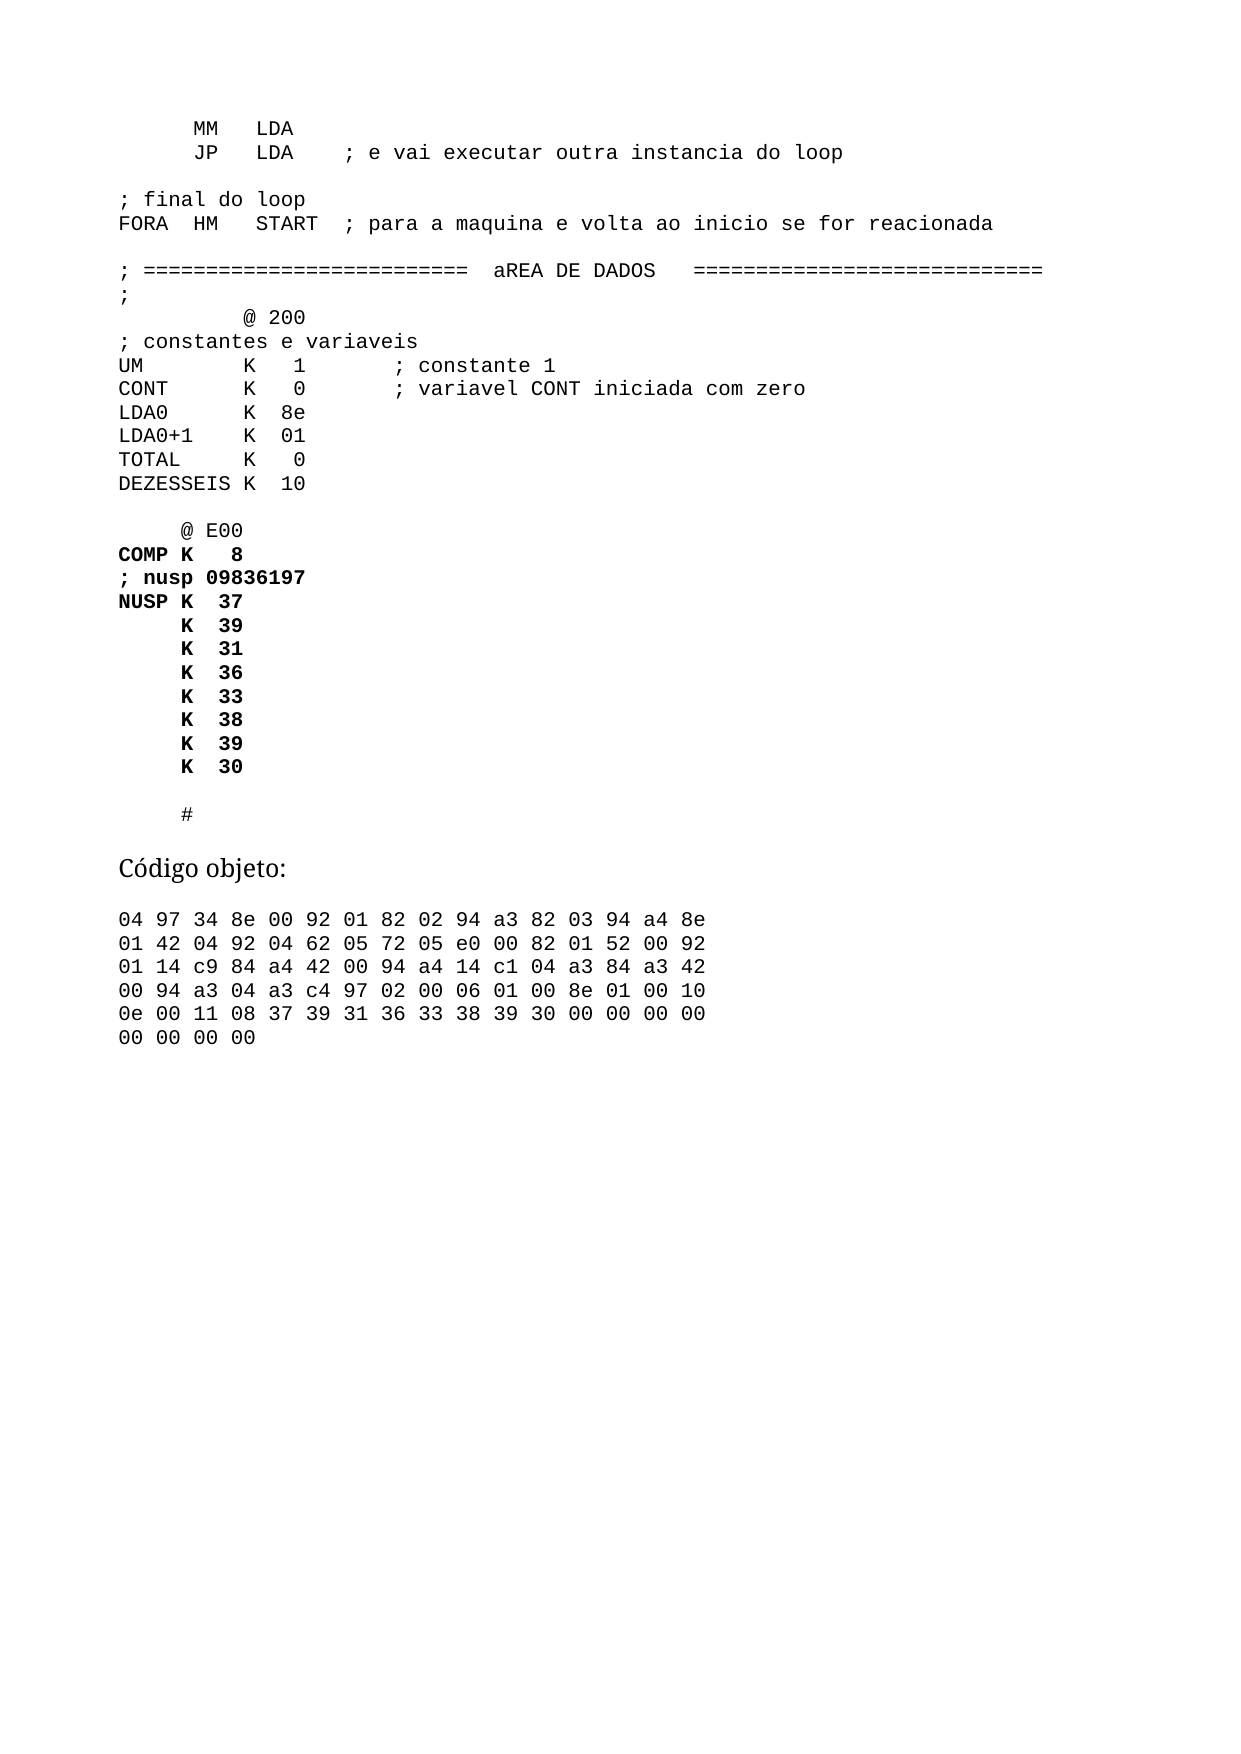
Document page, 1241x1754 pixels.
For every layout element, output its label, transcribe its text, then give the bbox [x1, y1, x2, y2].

text 01 42 04 92 04 62 05 72 05 e0 00 82 01 52 00 92 [118, 932, 1122, 956]
text K 38 [118, 709, 1122, 733]
text K 33 [118, 686, 1122, 709]
text LDA0 K 8e [118, 402, 1122, 426]
text ; nusp 09836197 [118, 567, 1122, 591]
text JP LDA ; e vai executar outra instancia do loop [118, 142, 1122, 165]
text COMP K 8 [118, 544, 1122, 567]
text ; [118, 284, 1122, 307]
text 00 94 a3 04 a3 c4 97 02 00 06 01 00 8e 01 00 10 [118, 980, 1122, 1003]
text ; final do loop [118, 189, 1122, 213]
text 04 97 34 8e 00 92 01 82 02 94 a3 82 03 94 a4 8e [118, 909, 1122, 932]
text ; constantes e variaveis [118, 331, 1122, 354]
text ; ========================== aREA DE DADOS ============================ [118, 260, 1122, 284]
text K 36 [118, 662, 1122, 686]
text Código objeto: [118, 851, 1122, 885]
text MM LDA [118, 118, 1122, 142]
text K 30 [118, 757, 1122, 780]
text TOTAL K 0 [118, 449, 1122, 473]
text 00 00 00 00 [118, 1027, 1122, 1051]
text CONT K 0 ; variavel CONT iniciada com zero [118, 378, 1122, 402]
text 01 14 c9 84 a4 42 00 94 a4 14 c1 04 a3 84 a3 42 [118, 956, 1122, 980]
text K 39 [118, 615, 1122, 638]
text NUSP K 37 [118, 591, 1122, 615]
text 0e 00 11 08 37 39 31 36 33 38 39 30 00 00 00 00 [118, 1003, 1122, 1027]
text @ E00 [118, 520, 1122, 544]
text LDA0+1 K 01 [118, 426, 1122, 449]
text @ 200 [118, 307, 1122, 331]
text UM K 1 ; constante 1 [118, 354, 1122, 378]
text K 31 [118, 638, 1122, 662]
text # [118, 804, 1122, 827]
text DEZESSEIS K 10 [118, 473, 1122, 496]
text K 39 [118, 733, 1122, 757]
text FORA HM START ; para a maquina e volta ao inicio se for reacionada [118, 213, 1122, 236]
